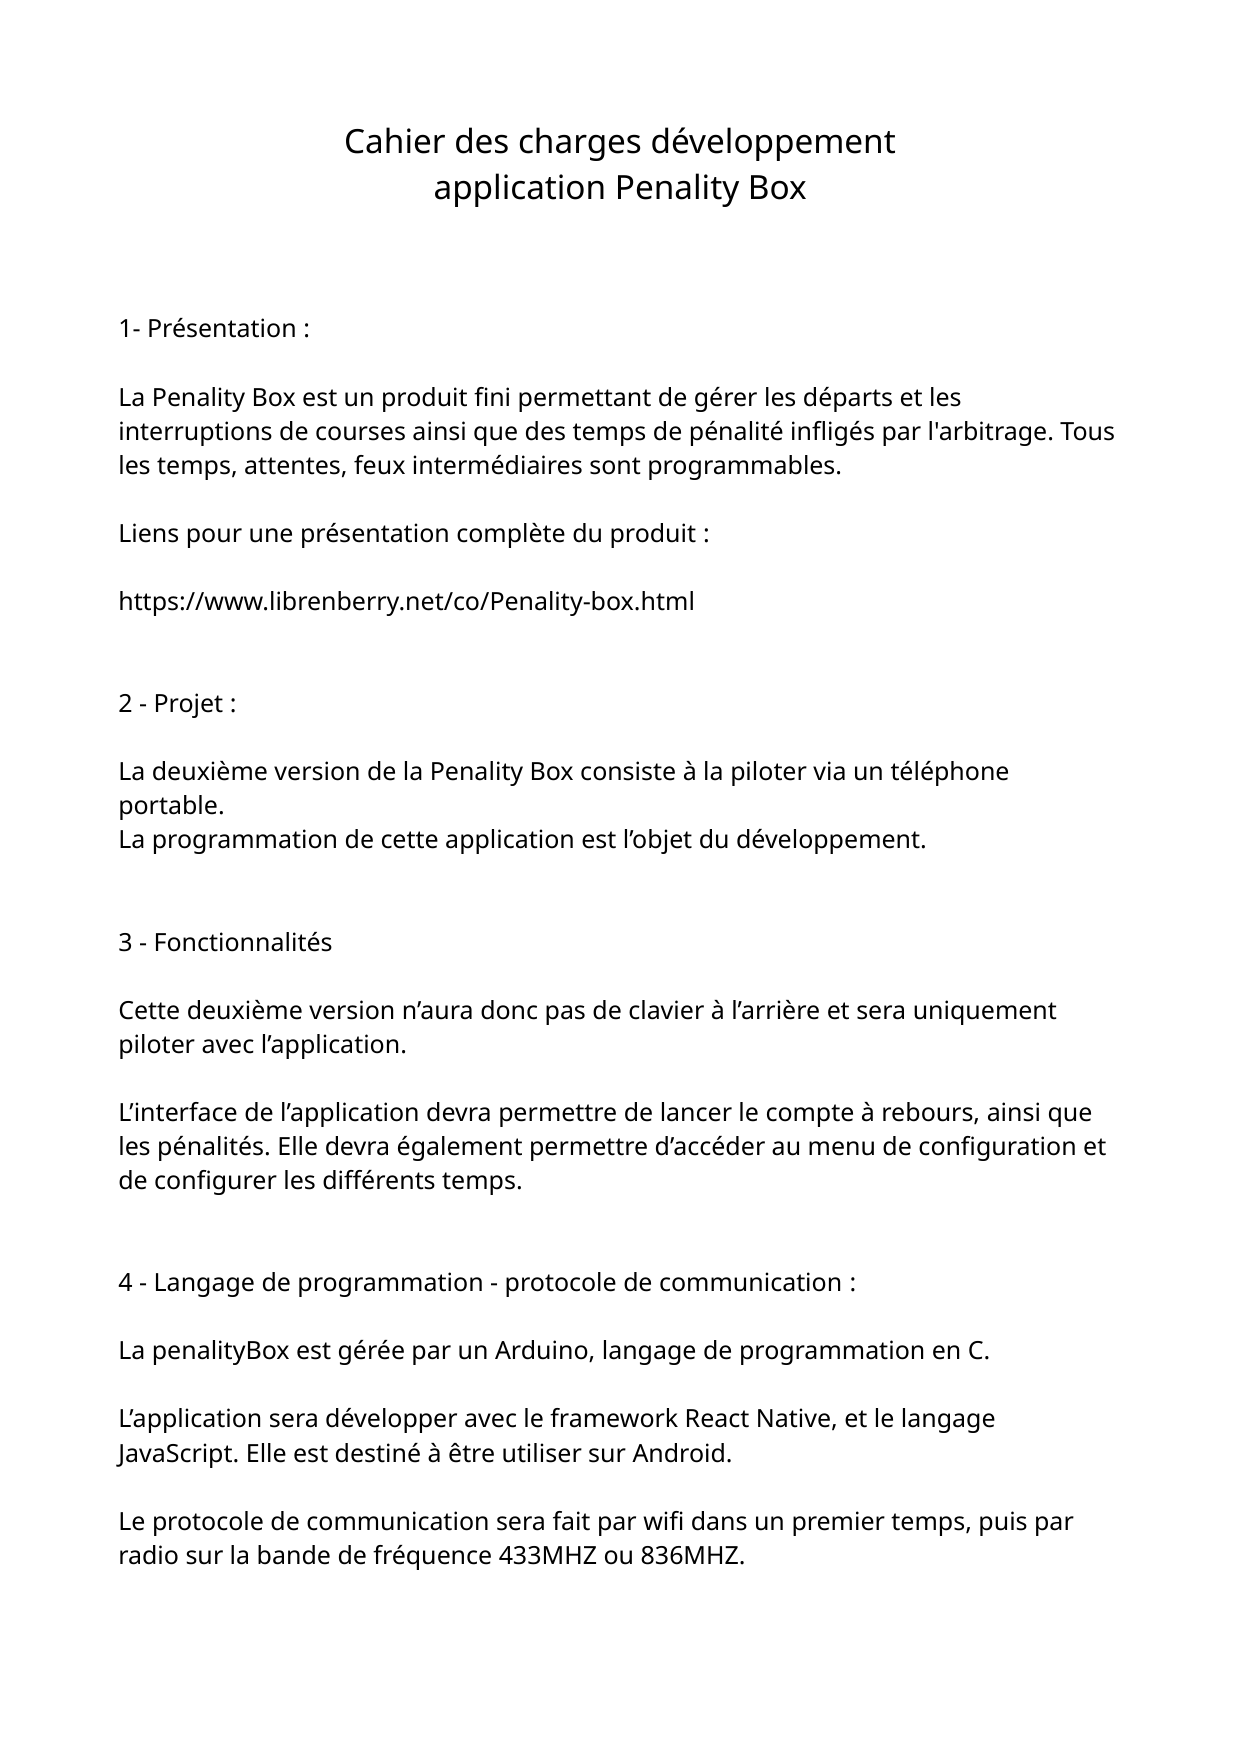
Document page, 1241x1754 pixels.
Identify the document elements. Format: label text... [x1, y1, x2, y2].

text L’interface de l’application devra permettre de lancer le compte à rebours, ainsi que les pénalités. Elle devra également permettre d’accéder au menu de configuration et de configurer les différents temps. [118, 1094, 1122, 1197]
text La Penality Box est un produit fini permettant de gérer les départs et les interruptions de courses ainsi que des temps de pénalité infligés par l'arbitrage. Tous les temps, attentes, feux intermédiaires sont programmables. [118, 379, 1122, 481]
text L’application sera développer avec le framework React Native, et le langage JavaScript. Elle est destiné à être utiliser sur Android. [118, 1401, 1122, 1469]
text La deuxième version de la Penality Box consiste à la piloter via un téléphone portable. [118, 754, 1122, 822]
text 1- Présentation : [118, 311, 1122, 345]
text Liens pour une présentation complète du produit : [118, 516, 1122, 549]
text Le protocole de communication sera fait par wifi dans un premier temps, puis par radio sur la bande de fréquence 433MHZ ou 836MHZ. [118, 1503, 1122, 1571]
text La programmation de cette application est l’objet du développement. [118, 822, 1122, 856]
text Cahier des charges développement [118, 118, 1122, 163]
text 3 - Fonctionnalités [118, 924, 1122, 958]
text Cette deuxième version n’aura donc pas de clavier à l’arrière et sera uniquement piloter avec l’application. [118, 992, 1122, 1061]
text 4 - Langage de programmation - protocole de communication : [118, 1265, 1122, 1299]
text https://www.librenberry.net/co/Penality-box.html [118, 584, 1122, 618]
text application Penality Box [118, 163, 1122, 209]
text La penalityBox est gérée par un Arduino, langage de programmation en C. [118, 1333, 1122, 1367]
text 2 - Projet : [118, 686, 1122, 720]
